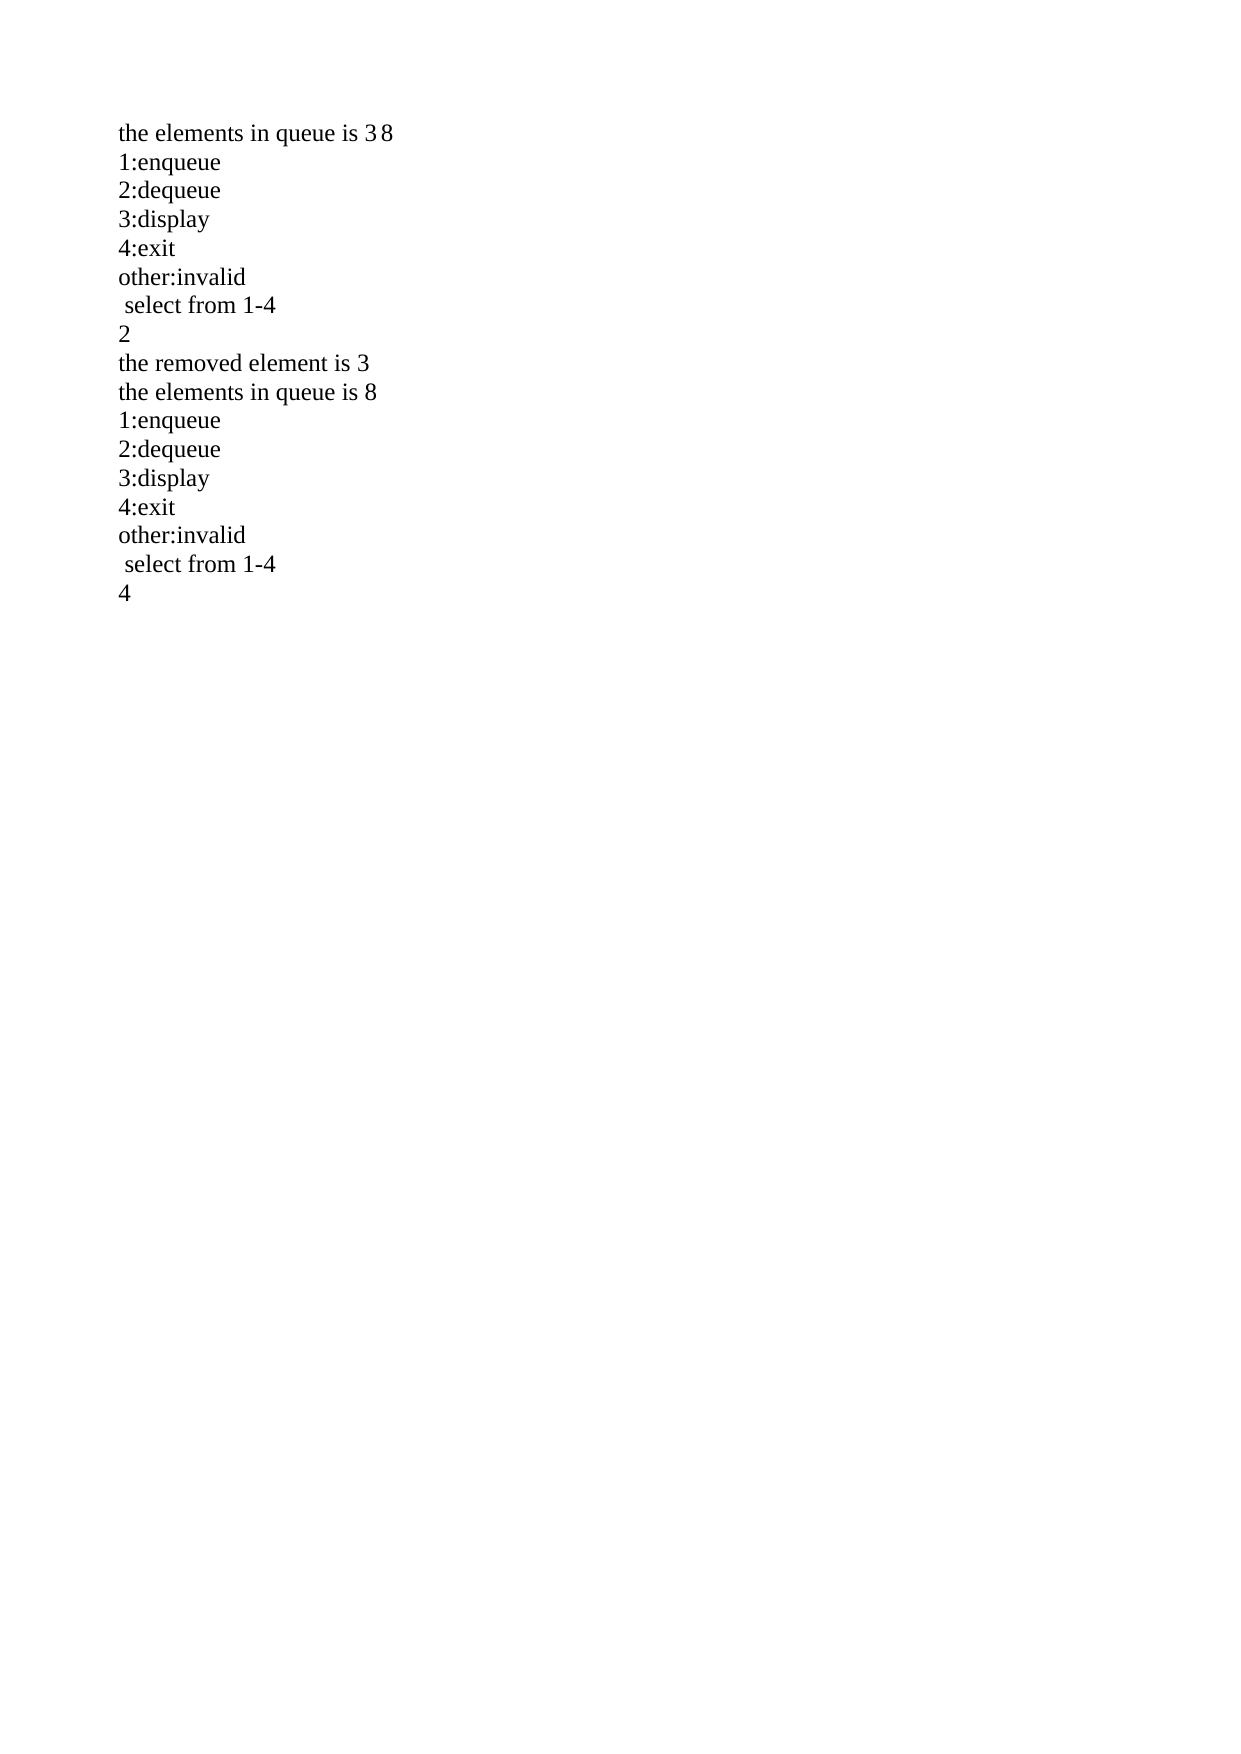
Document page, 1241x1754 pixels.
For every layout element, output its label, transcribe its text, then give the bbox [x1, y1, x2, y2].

text 4 [118, 578, 1122, 607]
text the elements in queue is 8 [118, 377, 1122, 406]
text the elements in queue is 3 8 [118, 118, 1122, 147]
text 1:enqueue [118, 406, 1122, 434]
text 4:exit [118, 492, 1122, 521]
text 3:display [118, 204, 1122, 233]
text other:invalid [118, 521, 1122, 549]
text 4:exit [118, 233, 1122, 262]
text 2:dequeue [118, 176, 1122, 204]
text 2 [118, 319, 1122, 348]
text other:invalid [118, 262, 1122, 291]
text 1:enqueue [118, 147, 1122, 176]
text select from 1-4 [118, 291, 1122, 319]
text the removed element is 3 [118, 348, 1122, 377]
text select from 1-4 [118, 549, 1122, 578]
text 3:display [118, 463, 1122, 492]
text 2:dequeue [118, 434, 1122, 463]
